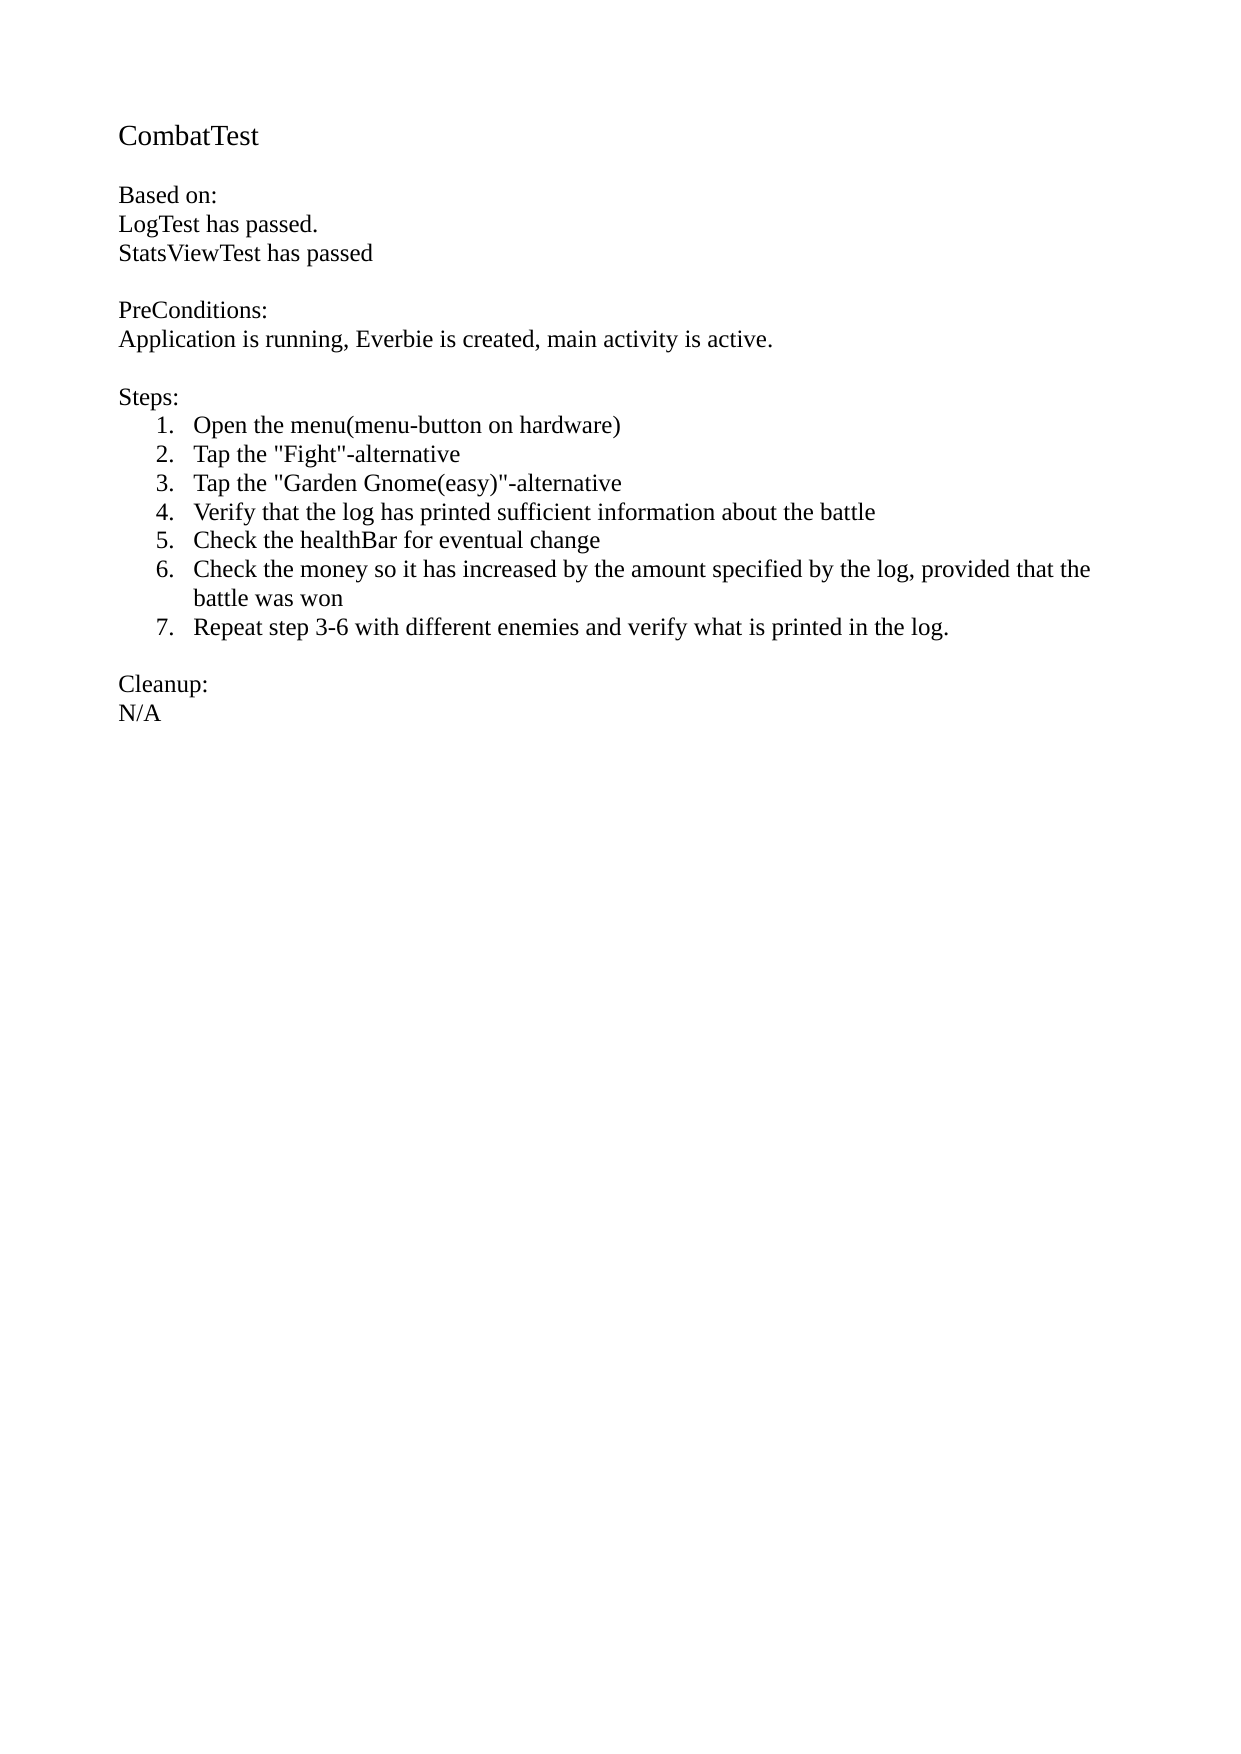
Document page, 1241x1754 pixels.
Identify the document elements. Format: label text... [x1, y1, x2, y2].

list Check the money so it has increased by the amount specified by the log, provided that the battle was won [156, 554, 1122, 612]
list Tap the "Garden Gnome(easy)"-alternative [156, 468, 1122, 497]
text Steps: [118, 382, 1122, 410]
list Verify that the log has printed sufficient information about the battle [156, 497, 1122, 525]
text StatsViewTest has passed [118, 238, 1122, 267]
text CombatTest [118, 118, 1122, 152]
text Based on: [118, 180, 1122, 209]
text PreConditions: [118, 295, 1122, 324]
text Cleanup: [118, 669, 1122, 698]
list Tap the "Fight"-alternative [156, 439, 1122, 468]
list Check the healthBar for eventual change [156, 525, 1122, 554]
text N/A [118, 698, 1122, 727]
list Open the menu(menu-button on hardware) [156, 410, 1122, 439]
text LogTest has passed. [118, 209, 1122, 238]
text Application is running, Everbie is created, main activity is active. [118, 324, 1122, 353]
list Repeat step 3-6 with different enemies and verify what is printed in the log. [156, 612, 1122, 640]
